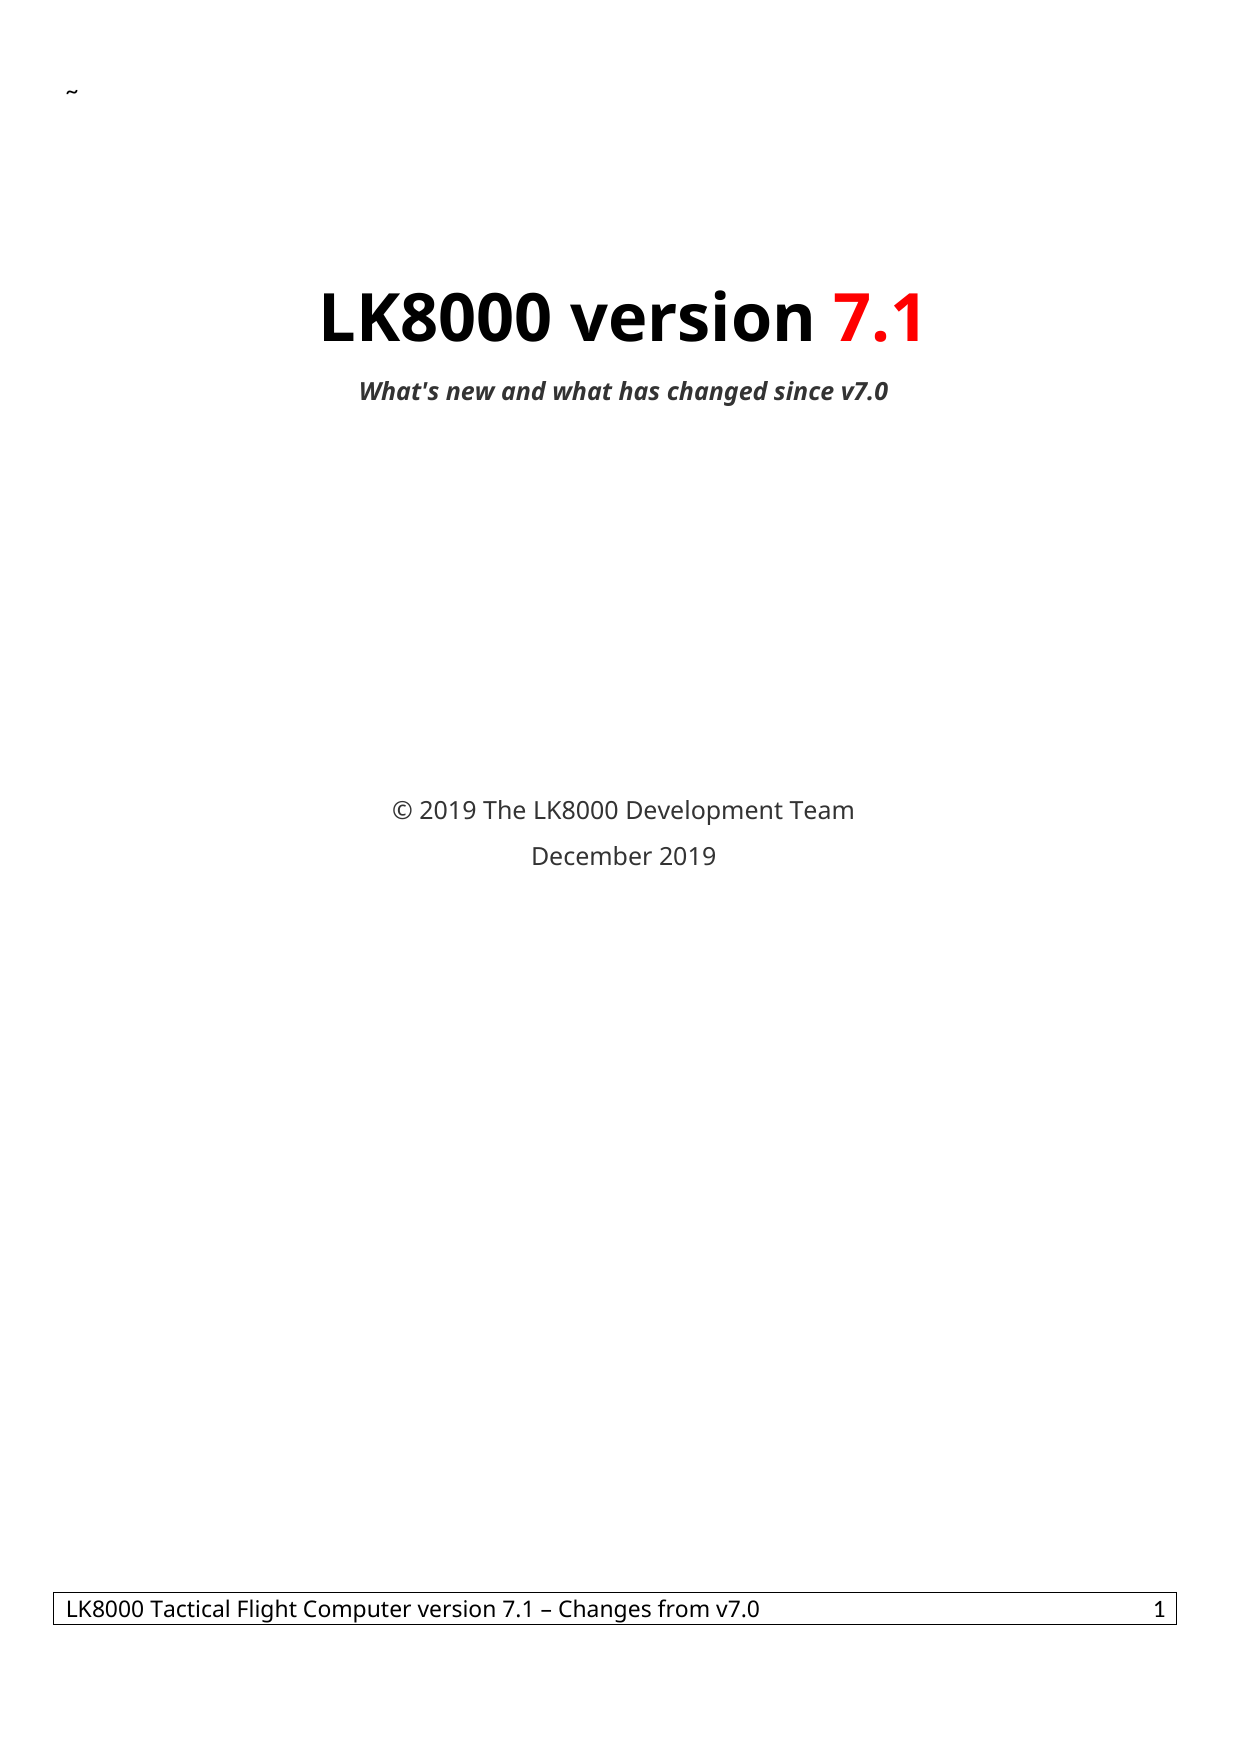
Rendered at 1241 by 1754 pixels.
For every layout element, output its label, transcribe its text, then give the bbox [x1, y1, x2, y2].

text © 2019 The LK8000 Development Team [66, 792, 1181, 827]
text What's new and what has changed since v7.0 [66, 373, 1181, 407]
text December 2019 [66, 839, 1181, 873]
text ~ [66, 75, 1181, 106]
text LK8000 version 7.1 [66, 270, 1181, 361]
